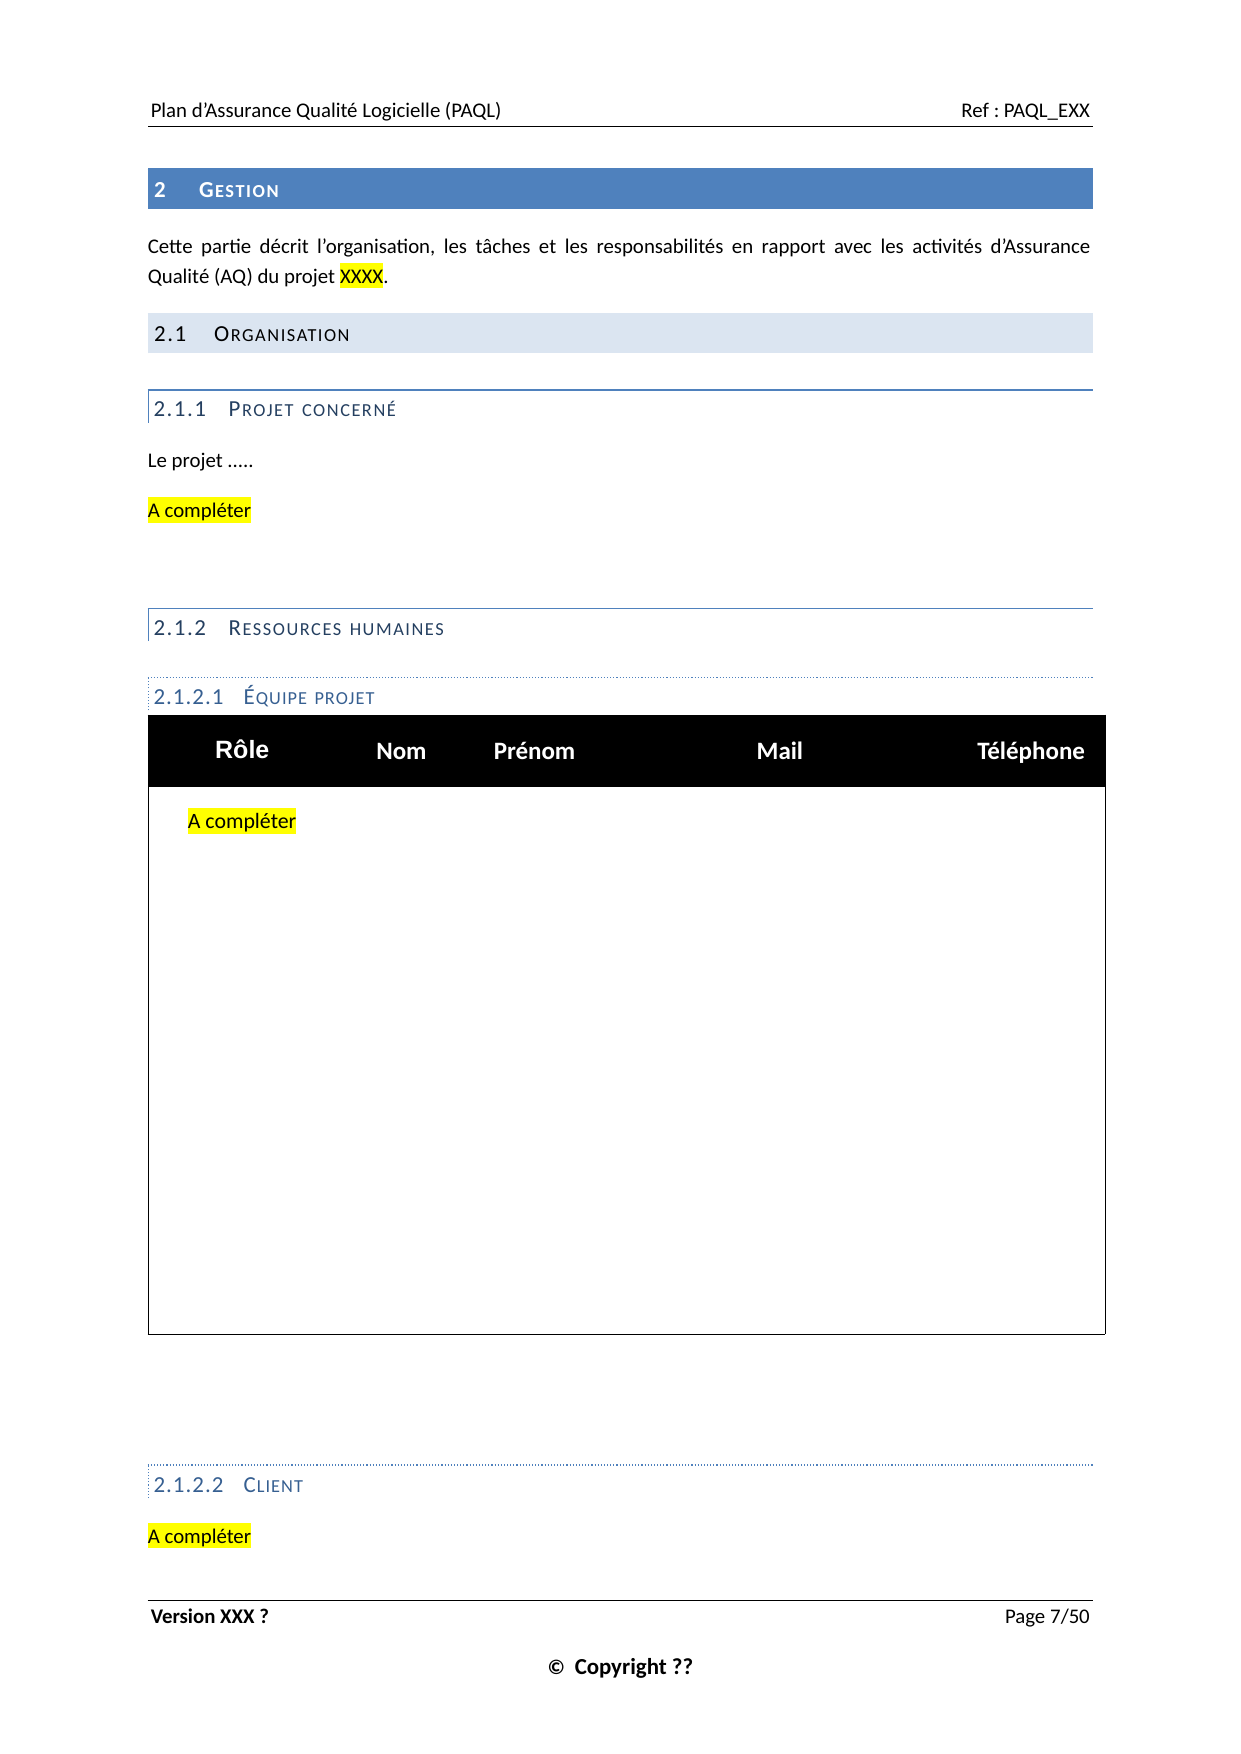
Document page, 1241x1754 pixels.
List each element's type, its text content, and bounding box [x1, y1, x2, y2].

table_cell [466, 1129, 602, 1197]
table_cell [149, 1265, 336, 1333]
text Cette partie décrit l’organisation, les tâches et les responsabilités en rapport avec les activités d’Assurance Qualité (AQ) du projet XXXX. [148, 234, 1093, 288]
table_cell [957, 1129, 1105, 1197]
table_cell [149, 992, 336, 1060]
table_cell [957, 992, 1105, 1060]
subtitle Équipe projet [148, 677, 1093, 710]
table_cell [957, 855, 1105, 923]
table_cell [466, 1265, 602, 1333]
subtitle Client [148, 1464, 1093, 1498]
text A compléter [148, 1523, 1093, 1548]
table_cell [466, 924, 602, 992]
table_cell [149, 855, 336, 923]
table_cell [602, 1265, 957, 1333]
table_cell [149, 1129, 336, 1197]
table_cell [957, 1060, 1105, 1128]
table_cell [602, 1060, 957, 1128]
text Le projet ..... [148, 447, 1093, 473]
table_cell [149, 1197, 336, 1265]
table_cell [466, 992, 602, 1060]
table_cell [336, 787, 466, 855]
table_cell [336, 992, 466, 1060]
table_cell [602, 1129, 957, 1197]
table_cell [336, 924, 466, 992]
text A compléter [148, 497, 1093, 523]
table_cell [466, 1197, 602, 1265]
table_cell [336, 1060, 466, 1128]
table_cell [466, 1060, 602, 1128]
subtitle Ressources humaines [149, 609, 1093, 641]
table_header Téléphone [957, 716, 1105, 787]
subtitle Organisation [154, 319, 1086, 347]
table_header Nom [336, 716, 466, 787]
table_cell [336, 1265, 466, 1333]
table_cell A compléter [149, 787, 336, 855]
table_cell [466, 787, 602, 855]
table_cell [336, 855, 466, 923]
table_cell [149, 1060, 336, 1128]
table_cell [602, 787, 957, 855]
table_cell [957, 1197, 1105, 1265]
table_cell [336, 1129, 466, 1197]
table_cell [602, 924, 957, 992]
subtitle Gestion [154, 175, 1086, 203]
table_cell [602, 1197, 957, 1265]
table_cell [336, 1197, 466, 1265]
subtitle Projet concerné [149, 391, 1093, 423]
table_header Mail [602, 716, 957, 787]
table_cell [149, 924, 336, 992]
table_header Prénom [466, 716, 602, 787]
table_cell [957, 787, 1105, 855]
table_cell [957, 924, 1105, 992]
table_cell [602, 855, 957, 923]
table_header Rôle [149, 716, 336, 787]
table_cell [957, 1265, 1105, 1333]
table_cell [602, 992, 957, 1060]
table_cell [466, 855, 602, 923]
